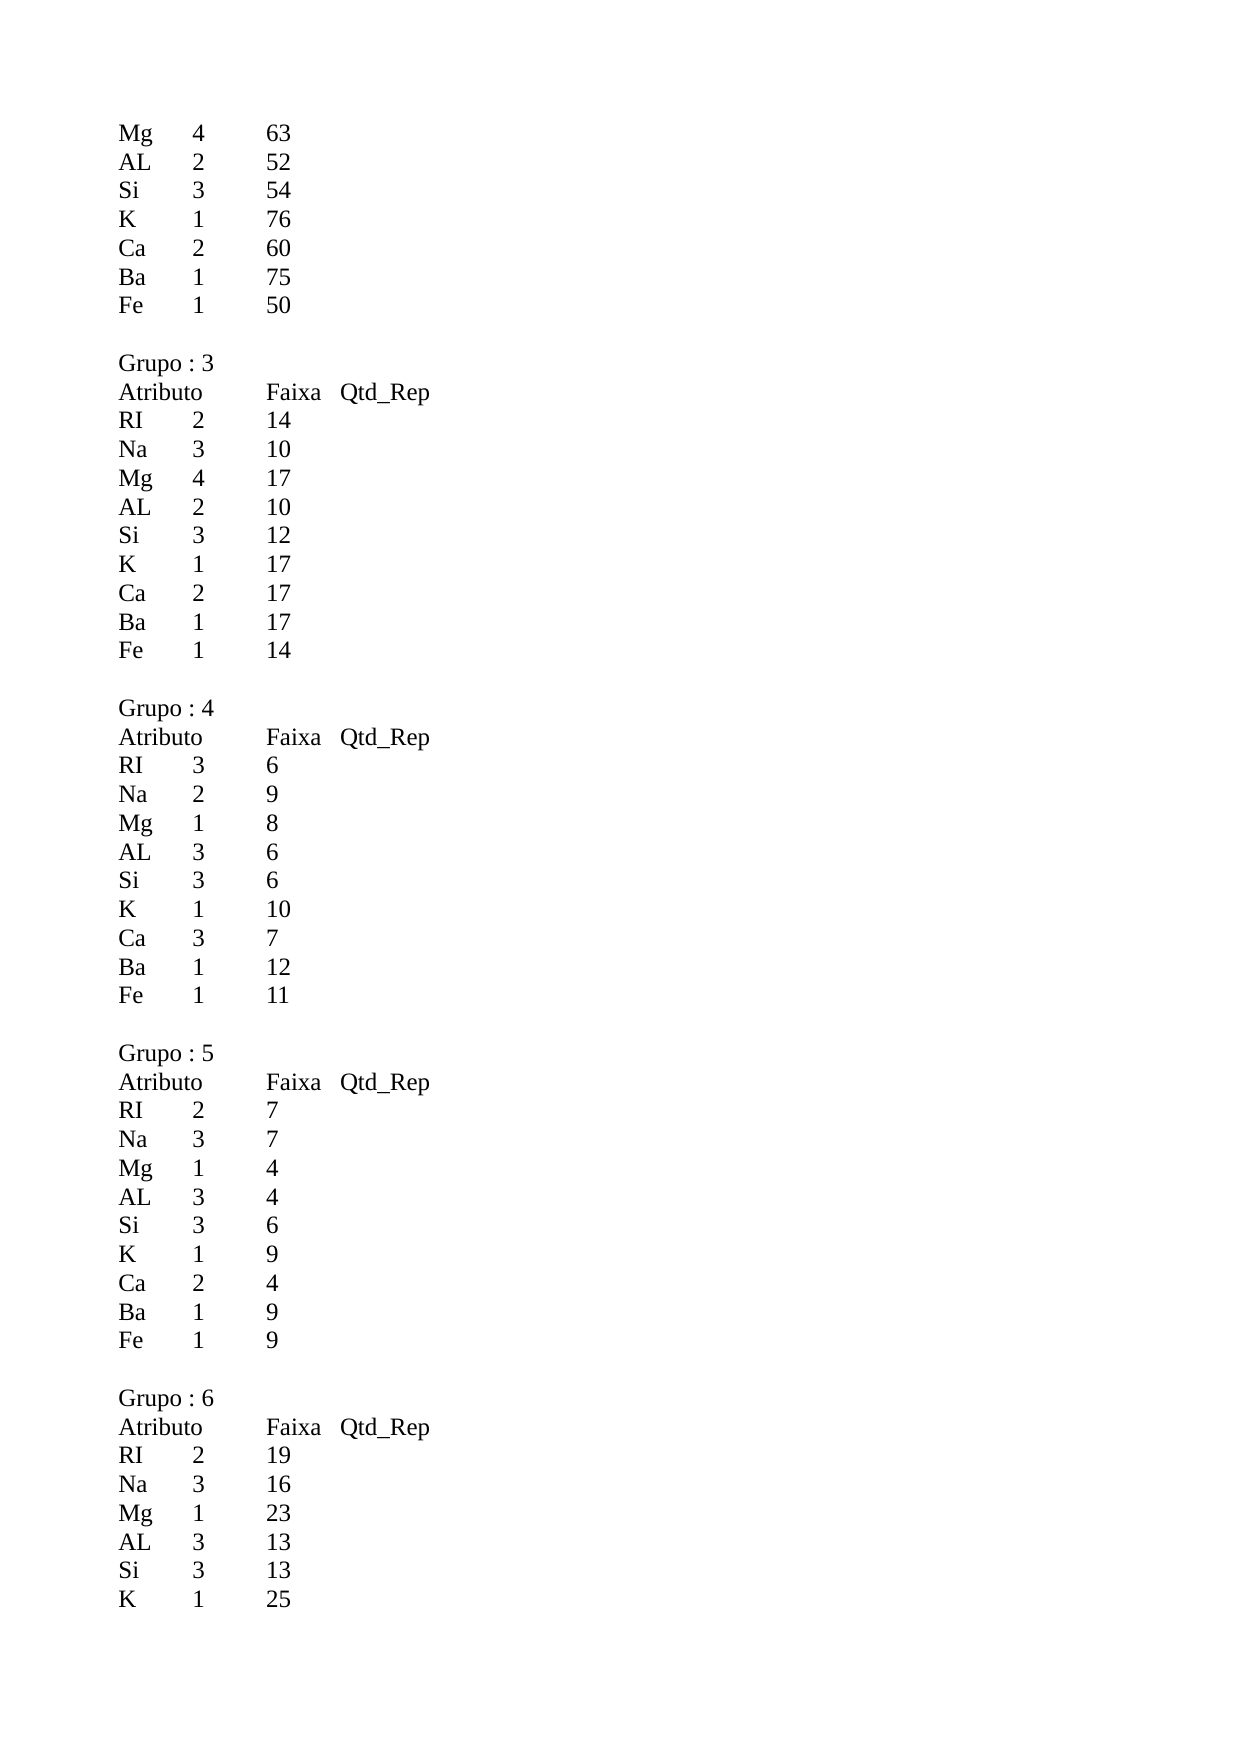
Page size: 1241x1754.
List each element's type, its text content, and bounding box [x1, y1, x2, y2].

text Mg 1 8 [118, 808, 1122, 837]
text AL 2 52 [118, 147, 1122, 176]
text Si 3 54 [118, 176, 1122, 204]
text Atributo Faixa Qtd_Rep [118, 1067, 1122, 1096]
text Si 3 12 [118, 521, 1122, 549]
text Fe 1 9 [118, 1326, 1122, 1354]
text Fe 1 11 [118, 981, 1122, 1009]
text K 1 9 [118, 1239, 1122, 1268]
text AL 3 4 [118, 1182, 1122, 1211]
text K 1 76 [118, 204, 1122, 233]
text Ca 2 17 [118, 578, 1122, 607]
text Mg 1 4 [118, 1153, 1122, 1182]
text Na 3 16 [118, 1469, 1122, 1498]
text Ba 1 12 [118, 952, 1122, 981]
text K 1 25 [118, 1584, 1122, 1613]
text Ca 3 7 [118, 923, 1122, 952]
text Atributo Faixa Qtd_Rep [118, 1412, 1122, 1441]
text Ba 1 17 [118, 607, 1122, 636]
text Ba 1 9 [118, 1297, 1122, 1326]
text RI 2 7 [118, 1096, 1122, 1124]
text Si 3 13 [118, 1556, 1122, 1584]
text Na 3 7 [118, 1124, 1122, 1153]
text Grupo : 3 [118, 348, 1122, 377]
text Fe 1 14 [118, 636, 1122, 664]
text AL 3 6 [118, 837, 1122, 866]
text Na 2 9 [118, 779, 1122, 808]
text Ba 1 75 [118, 262, 1122, 291]
text Atributo Faixa Qtd_Rep [118, 722, 1122, 751]
text Mg 4 63 [118, 118, 1122, 147]
text Fe 1 50 [118, 291, 1122, 319]
text Mg 1 23 [118, 1498, 1122, 1527]
text AL 3 13 [118, 1527, 1122, 1556]
text Si 3 6 [118, 1211, 1122, 1239]
text Si 3 6 [118, 866, 1122, 894]
text Atributo Faixa Qtd_Rep [118, 377, 1122, 406]
text Ca 2 4 [118, 1268, 1122, 1297]
text RI 2 14 [118, 406, 1122, 434]
text Grupo : 4 [118, 693, 1122, 722]
text Na 3 10 [118, 434, 1122, 463]
text Ca 2 60 [118, 233, 1122, 262]
text Mg 4 17 [118, 463, 1122, 492]
text K 1 17 [118, 549, 1122, 578]
text Grupo : 5 [118, 1038, 1122, 1067]
text RI 3 6 [118, 751, 1122, 779]
text K 1 10 [118, 894, 1122, 923]
text Grupo : 6 [118, 1383, 1122, 1412]
text AL 2 10 [118, 492, 1122, 521]
text RI 2 19 [118, 1441, 1122, 1469]
